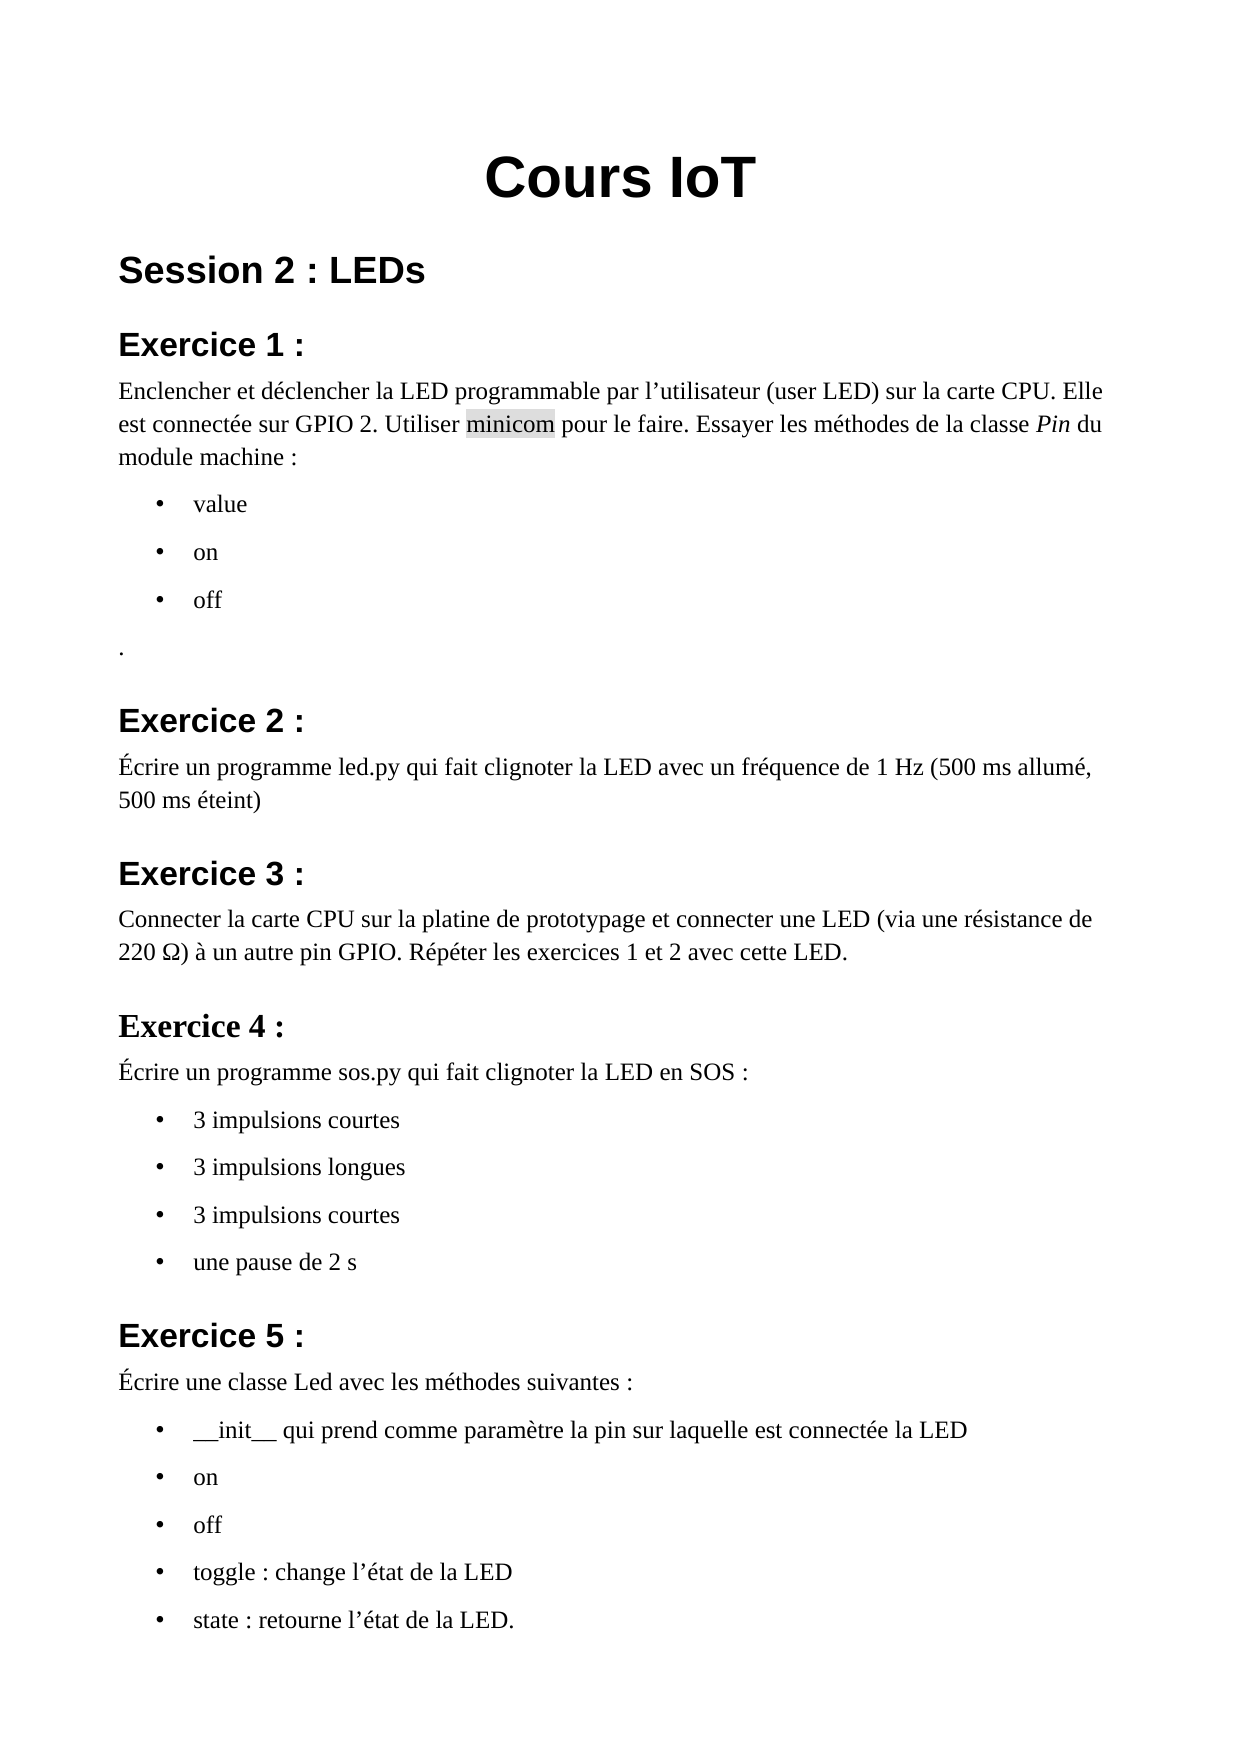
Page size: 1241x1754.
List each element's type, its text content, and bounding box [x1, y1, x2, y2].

subtitle Exercice 3 : [118, 853, 1122, 892]
text . [118, 632, 1122, 661]
subtitle Exercice 1 : [118, 325, 1122, 363]
list 3 impulsions courtes [156, 1200, 1122, 1229]
list value [156, 489, 1122, 518]
list toggle : change l’état de la LED [156, 1557, 1122, 1586]
list 3 impulsions longues [156, 1152, 1122, 1181]
text Écrire un programme led.py qui fait clignoter la LED avec un fréquence de 1 Hz (500 ms allumé, 500 ms éteint) [118, 752, 1122, 814]
subtitle Exercice 4 : [118, 1006, 1122, 1044]
list 3 impulsions courtes [156, 1105, 1122, 1133]
list une pause de 2 s [156, 1247, 1122, 1276]
text Écrire une classe Led avec les méthodes suivantes : [118, 1367, 1122, 1396]
list on [156, 537, 1122, 566]
subtitle Session 2 : LEDs [118, 248, 1122, 291]
title Cours IoT [118, 143, 1122, 210]
list on [156, 1462, 1122, 1491]
text Enclencher et déclencher la LED programmable par l’utilisateur (user LED) sur la carte CPU. Elle est connectée sur GPIO 2. Utiliser minicom pour le faire. Essayer les méthodes de la classe Pin du module machine : [118, 376, 1122, 471]
subtitle Exercice 5 : [118, 1316, 1122, 1354]
list off [156, 1510, 1122, 1539]
subtitle Exercice 2 : [118, 701, 1122, 739]
list state : retourne l’état de la LED. [156, 1605, 1122, 1634]
text Connecter la carte CPU sur la platine de prototypage et connecter une LED (via une résistance de 220 Ω) à un autre pin GPIO. Répéter les exercices 1 et 2 avec cette LED. [118, 904, 1122, 966]
list off [156, 585, 1122, 613]
text Écrire un programme sos.py qui fait clignoter la LED en SOS : [118, 1057, 1122, 1086]
list __init__ qui prend comme paramètre la pin sur laquelle est connectée la LED [156, 1415, 1122, 1443]
